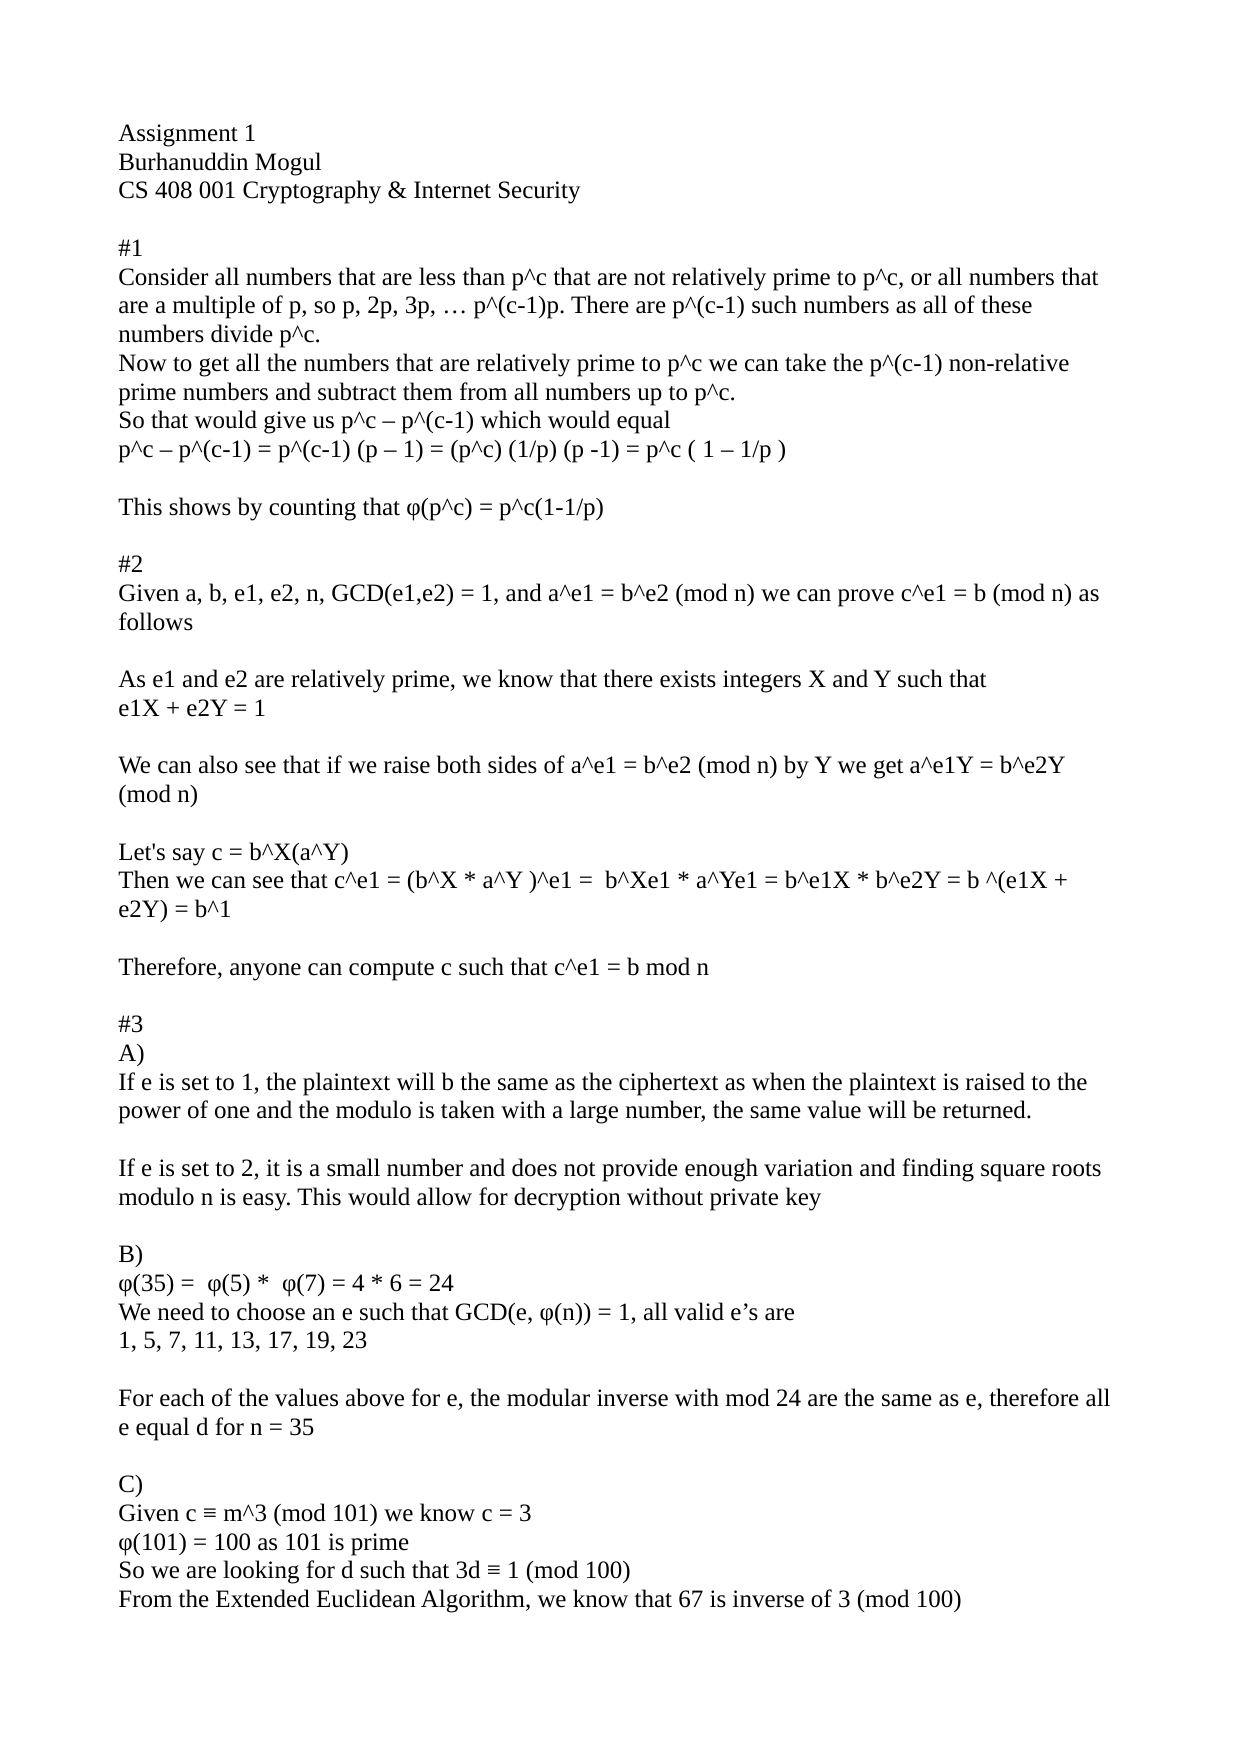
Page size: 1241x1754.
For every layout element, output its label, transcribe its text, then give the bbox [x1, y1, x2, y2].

text We can also see that if we raise both sides of a^e1 = b^e2 (mod n) by Y we get a^e1Y = b^e2Y (mod n) [118, 751, 1122, 808]
text From the Extended Euclidean Algorithm, we know that 67 is inverse of 3 (mod 100) [118, 1584, 1122, 1613]
text If e is set to 1, the plaintext will b the same as the ciphertext as when the plaintext is raised to the power of one and the modulo is taken with a large number, the same value will be returned. [118, 1067, 1122, 1124]
text Given c ≡ m^3 (mod 101) we know c = 3 [118, 1498, 1122, 1527]
text φ(35) = φ(5) * φ(7) = 4 * 6 = 24 [118, 1268, 1122, 1297]
text Given a, b, e1, e2, n, GCD(e1,e2) = 1, and a^e1 = b^e2 (mod n) we can prove c^e1 = b (mod n) as follows As e1 and e2 are relatively prime, we know that there exists integers X and Y such that [118, 578, 1122, 693]
text B) [118, 1239, 1122, 1268]
text This shows by counting that φ(p^c) = p^c(1-1/p) [118, 492, 1122, 521]
text Burhanuddin Mogul [118, 147, 1122, 176]
text A) [118, 1038, 1122, 1067]
text e1X + e2Y = 1 [118, 693, 1122, 722]
text For each of the values above for e, the modular inverse with mod 24 are the same as e, therefore all e equal d for n = 35 [118, 1383, 1122, 1441]
text #3 [118, 1009, 1122, 1038]
text φ(101) = 100 as 101 is prime [118, 1527, 1122, 1556]
text #2 [118, 549, 1122, 578]
text Therefore, anyone can compute c such that c^e1 = b mod n [118, 952, 1122, 981]
text #1 [118, 233, 1122, 262]
text Assignment 1 [118, 118, 1122, 147]
text We need to choose an e such that GCD(e, φ(n)) = 1, all valid e’s are [118, 1297, 1122, 1326]
text Now to get all the numbers that are relatively prime to p^c we can take the p^(c-1) non-relative prime numbers and subtract them from all numbers up to p^c. So that would give us p^c – p^(c-1) which would equal [118, 348, 1122, 434]
text If e is set to 2, it is a small number and does not provide enough variation and finding square roots modulo n is easy. This would allow for decryption without private key [118, 1153, 1122, 1211]
text Consider all numbers that are less than p^c that are not relatively prime to p^c, or all numbers that are a multiple of p, so p, 2p, 3p, … p^(c-1)p. There are p^(c-1) such numbers as all of these numbers divide p^c. [118, 262, 1122, 348]
text p^c – p^(c-1) = p^(c-1) (p – 1) = (p^c) (1/p) (p -1) = p^c ( 1 – 1/p ) [118, 434, 1122, 463]
text Then we can see that c^e1 = (b^X * a^Y )^e1 = b^Xe1 * a^Ye1 = b^e1X * b^e2Y = b ^(e1X + e2Y) = b^1 [118, 866, 1122, 923]
text 1, 5, 7, 11, 13, 17, 19, 23 [118, 1326, 1122, 1354]
text So we are looking for d such that 3d ≡ 1 (mod 100) [118, 1556, 1122, 1584]
text Let's say c = b^X(a^Y) [118, 837, 1122, 866]
text CS 408 001 Cryptography & Internet Security [118, 176, 1122, 204]
text C) [118, 1469, 1122, 1498]
